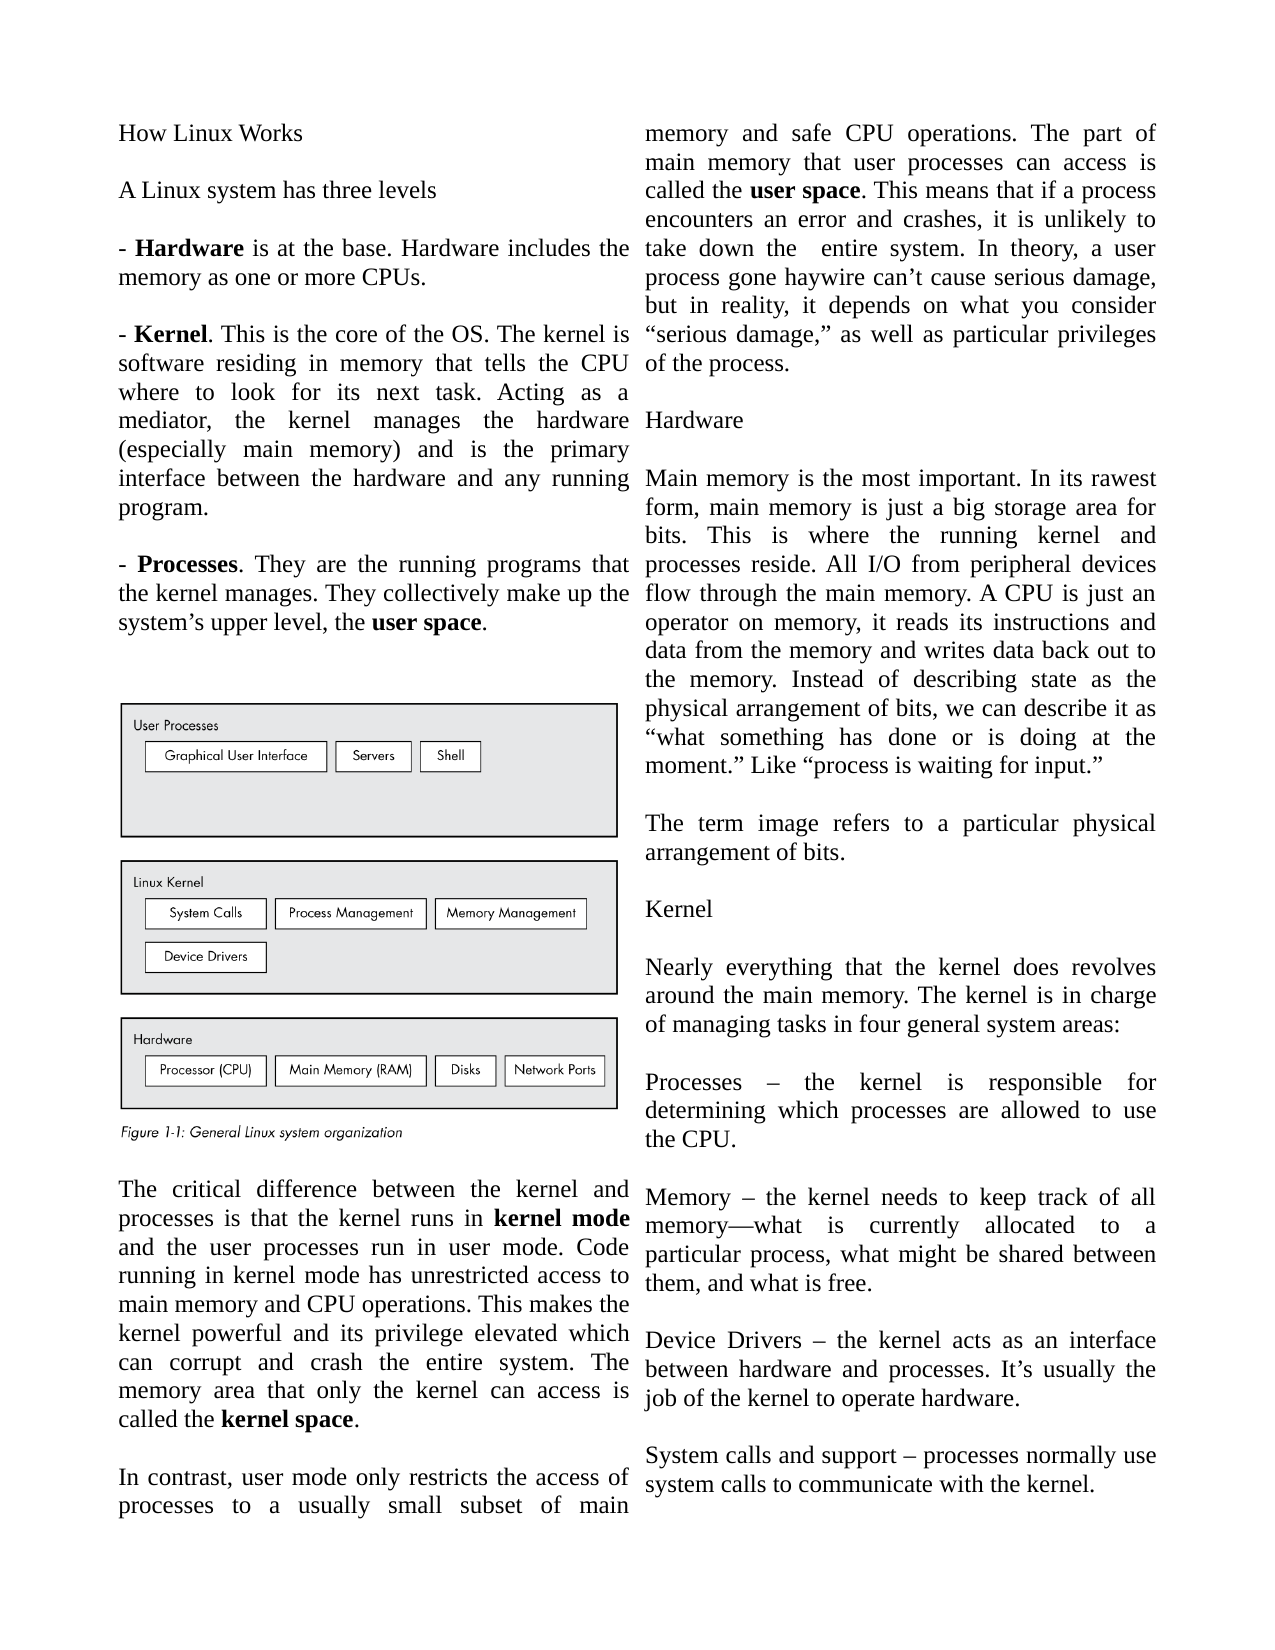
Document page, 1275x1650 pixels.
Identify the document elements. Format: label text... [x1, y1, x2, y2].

text Processes – the kernel is responsible for determining which processes are allowed to use the CPU. [645, 1067, 1157, 1153]
text - Processes. They are the running programs that the kernel manages. They collectively make up the system’s upper level, the user space. [118, 549, 630, 636]
text The term image refers to a particular physical arrangement of bits. [645, 808, 1157, 866]
text - Kernel. This is the core of the OS. The kernel is software residing in memory that tells the CPU where to look for its next task. Acting as a mediator, the kernel manages the hardware (especially main memory) and is the primary interface between the hardware and any running program. [118, 319, 630, 521]
text Hardware [645, 406, 1157, 434]
text Device Drivers – the kernel acts as an interface between hardware and processes. It’s usually the job of the kernel to operate hardware. [645, 1326, 1157, 1412]
text Nearly everything that the kernel does revolves around the main memory. The kernel is in charge of managing tasks in four general system areas: [645, 952, 1157, 1038]
text The critical difference between the kernel and processes is that the kernel runs in kernel mode and the user processes run in user mode. Code running in kernel mode has unrestricted access to main memory and CPU operations. This makes the kernel powerful and its privilege elevated which can corrupt and crash the entire system. The memory area that only the kernel can access is called the kernel space. [118, 1146, 630, 1433]
text How Linux Works [118, 118, 630, 147]
text Main memory is the most important. In its rawest form, main memory is just a big storage area for bits. This is where the running kernel and processes reside. All I/O from peripheral devices flow through the main memory. A CPU is just an operator on memory, it reads its instructions and data from the memory and writes data back out to the memory. Instead of describing state as the physical arrangement of bits, we can describe it as “what something has done or is doing at the moment.” Like “process is waiting for input.” [645, 463, 1157, 779]
picture [114, 693, 634, 1146]
text Kernel [645, 894, 1157, 923]
text A Linux system has three levels [118, 176, 630, 204]
text Memory – the kernel needs to keep track of all memory—what is currently allocated to a particular process, what might be shared between them, and what is free. [645, 1182, 1157, 1297]
text In contrast, user mode only restricts the access of processes to a usually small subset of main [118, 1462, 630, 1519]
text System calls and support – processes normally use system calls to communicate with the kernel. [645, 1441, 1157, 1498]
text - Hardware is at the base. Hardware includes the memory as one or more CPUs. [118, 233, 630, 291]
text memory and safe CPU operations. The part of main memory that user processes can access is called the user space. This means that if a process encounters an error and crashes, it is unlikely to take down the entire system. In theory, a user process gone haywire can’t cause serious damage, but in reality, it depends on what you consider “serious damage,” as well as particular privileges of the process. [645, 118, 1157, 377]
